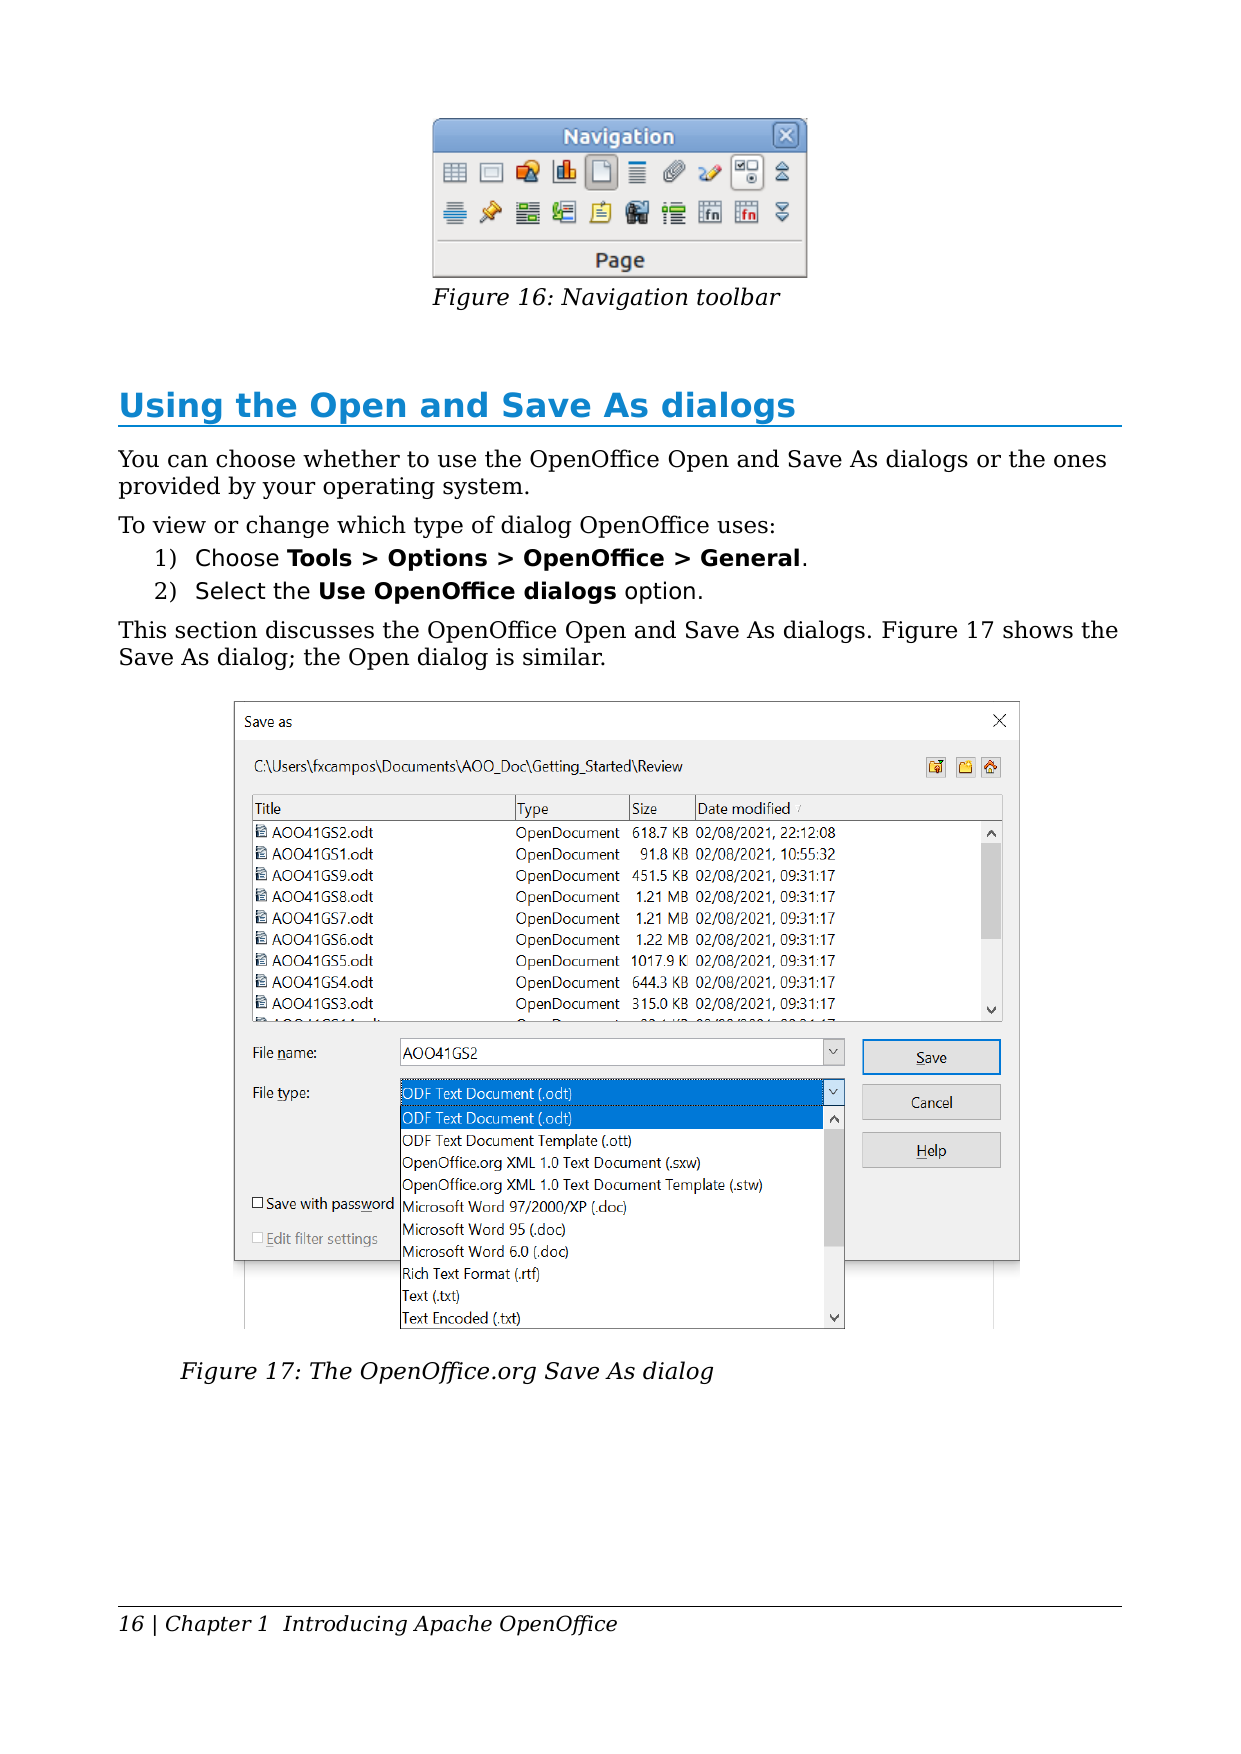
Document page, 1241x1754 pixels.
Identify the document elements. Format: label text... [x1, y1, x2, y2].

picture [233, 701, 1020, 1329]
picture [432, 118, 808, 278]
list To view or change which type of dialog OpenOffice uses: [118, 512, 1122, 539]
subtitle Using the Open and Save As dialogs [118, 386, 1122, 425]
list Select the Use OpenOffice dialogs option. [177, 578, 1122, 605]
text Figure 17: The OpenOffice.org Save As dialog [180, 1358, 1060, 1385]
list Choose Tools > Options > OpenOffice > General. [177, 545, 1122, 572]
text You can choose whether to use the OpenOffice Open and Save As dialogs or the ones provided by your operating system. [118, 446, 1122, 499]
text Figure 16: Navigation toolbar [433, 284, 807, 311]
text This section discusses the OpenOffice Open and Save As dialogs. Figure 17 shows the Save As dialog; the Open dialog is similar. [118, 617, 1122, 671]
